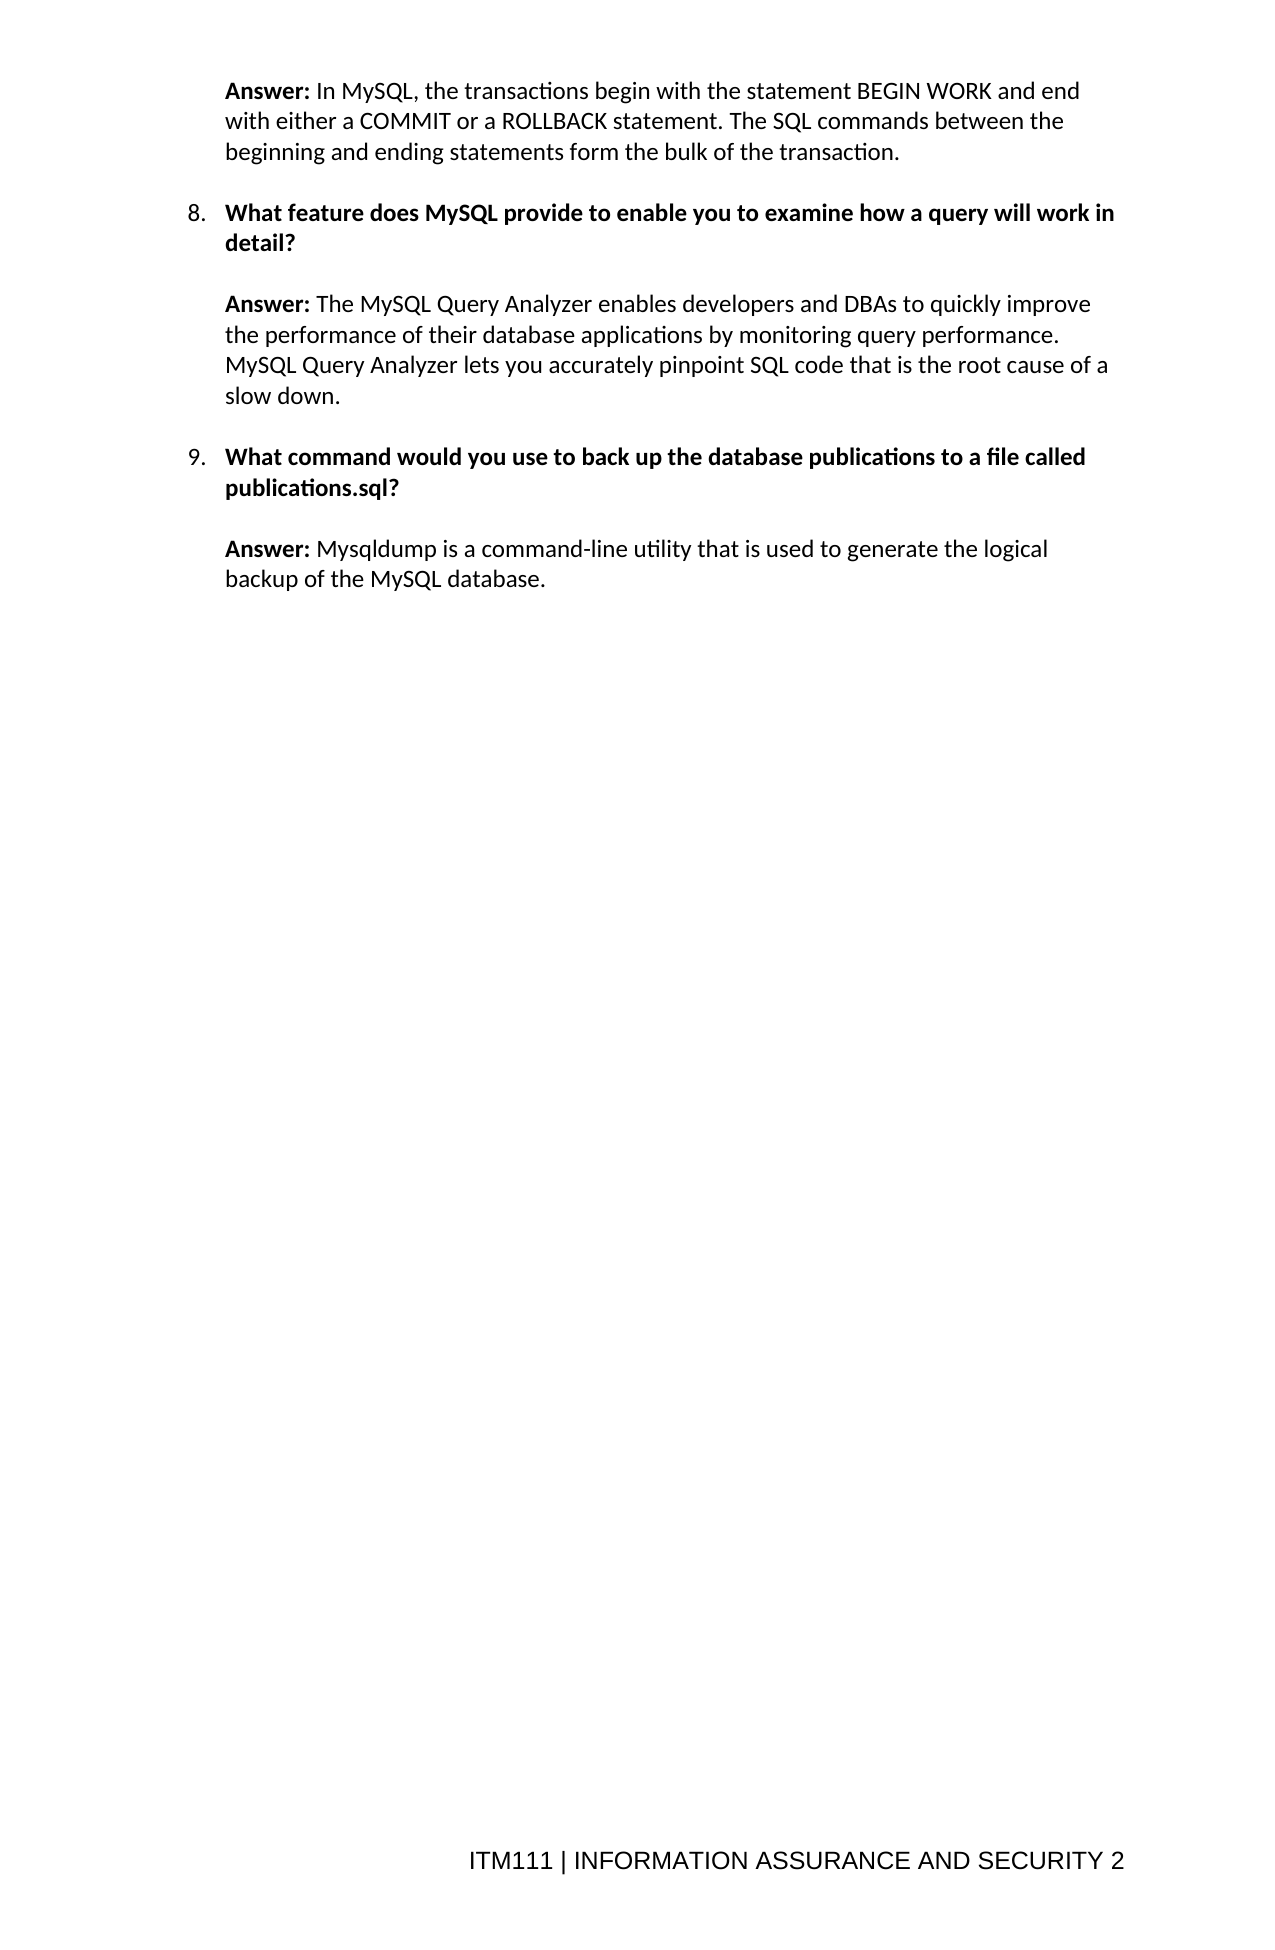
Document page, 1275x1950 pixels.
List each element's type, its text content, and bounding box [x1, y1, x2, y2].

list What command would you use to back up the database publications to a file called publications.sql? [187, 441, 1125, 502]
list Answer: The MySQL Query Analyzer enables developers and DBAs to quickly improve the performance of their database applications by monitoring query performance. MySQL Query Analyzer lets you accurately pinpoint SQL code that is the root cause of a slow down. [225, 289, 1125, 411]
list Answer: In MySQL, the transactions begin with the statement BEGIN WORK and end with either a COMMIT or a ROLLBACK statement. The SQL commands between the beginning and ending statements form the bulk of the transaction. [225, 75, 1125, 167]
list Answer: Mysqldump is a command-line utility that is used to generate the logical backup of the MySQL database. [225, 533, 1125, 594]
list What feature does MySQL provide to enable you to examine how a query will work in detail? [187, 197, 1125, 258]
